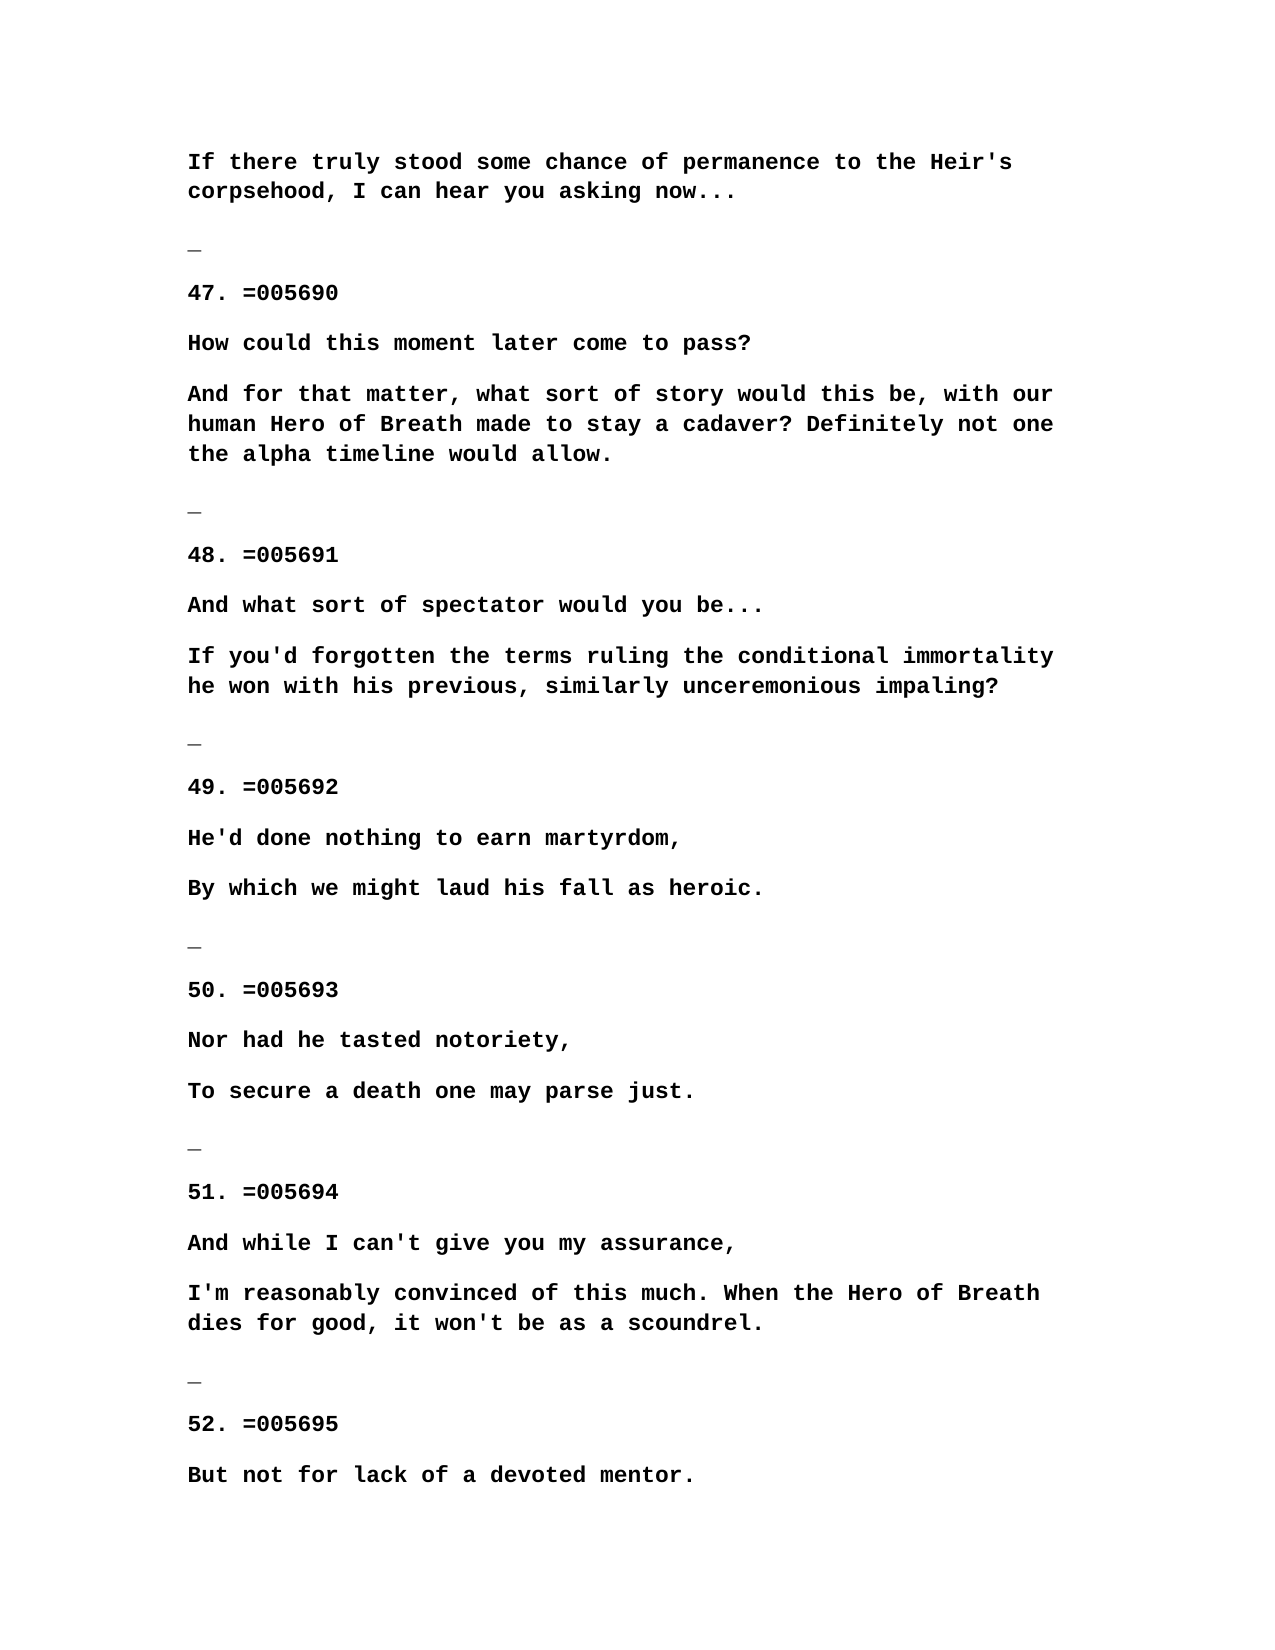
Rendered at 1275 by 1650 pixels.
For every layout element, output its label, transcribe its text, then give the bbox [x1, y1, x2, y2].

text _ [187, 1362, 1087, 1388]
text By which we might laud his fall as heroic. [187, 877, 1087, 903]
text 48. =005691 [187, 543, 1087, 569]
text _ [187, 927, 1087, 953]
text 51. =005694 [187, 1180, 1087, 1206]
text I'm reasonably convinced of this much. When the Hero of Breath dies for good, it won't be as a scoundrel. [187, 1282, 1087, 1337]
text He'd done nothing to earn martyrdom, [187, 826, 1087, 852]
text Nor had he tasted notoriety, [187, 1028, 1087, 1054]
text _ [187, 1130, 1087, 1156]
text _ [187, 492, 1087, 518]
text _ [187, 725, 1087, 751]
text But not for lack of a devoted mentor. [187, 1463, 1087, 1489]
text And while I can't give you my assurance, [187, 1231, 1087, 1257]
text 50. =005693 [187, 978, 1087, 1004]
text _ [187, 230, 1087, 256]
text 52. =005695 [187, 1413, 1087, 1439]
text To secure a death one may parse just. [187, 1079, 1087, 1105]
text How could this moment later come to pass? [187, 332, 1087, 358]
text And what sort of spectator would you be... [187, 594, 1087, 620]
text 47. =005690 [187, 281, 1087, 307]
text If you'd forgotten the terms ruling the conditional immortality he won with his previous, similarly unceremonious impaling? [187, 644, 1087, 700]
text And for that matter, what sort of story would this be, with our human Hero of Breath made to stay a cadaver? Definitely not one the alpha timeline would allow. [187, 382, 1087, 468]
text If there truly stood some chance of permanence to the Heir's corpsehood, I can hear you asking now... [187, 150, 1087, 206]
text 49. =005692 [187, 775, 1087, 801]
